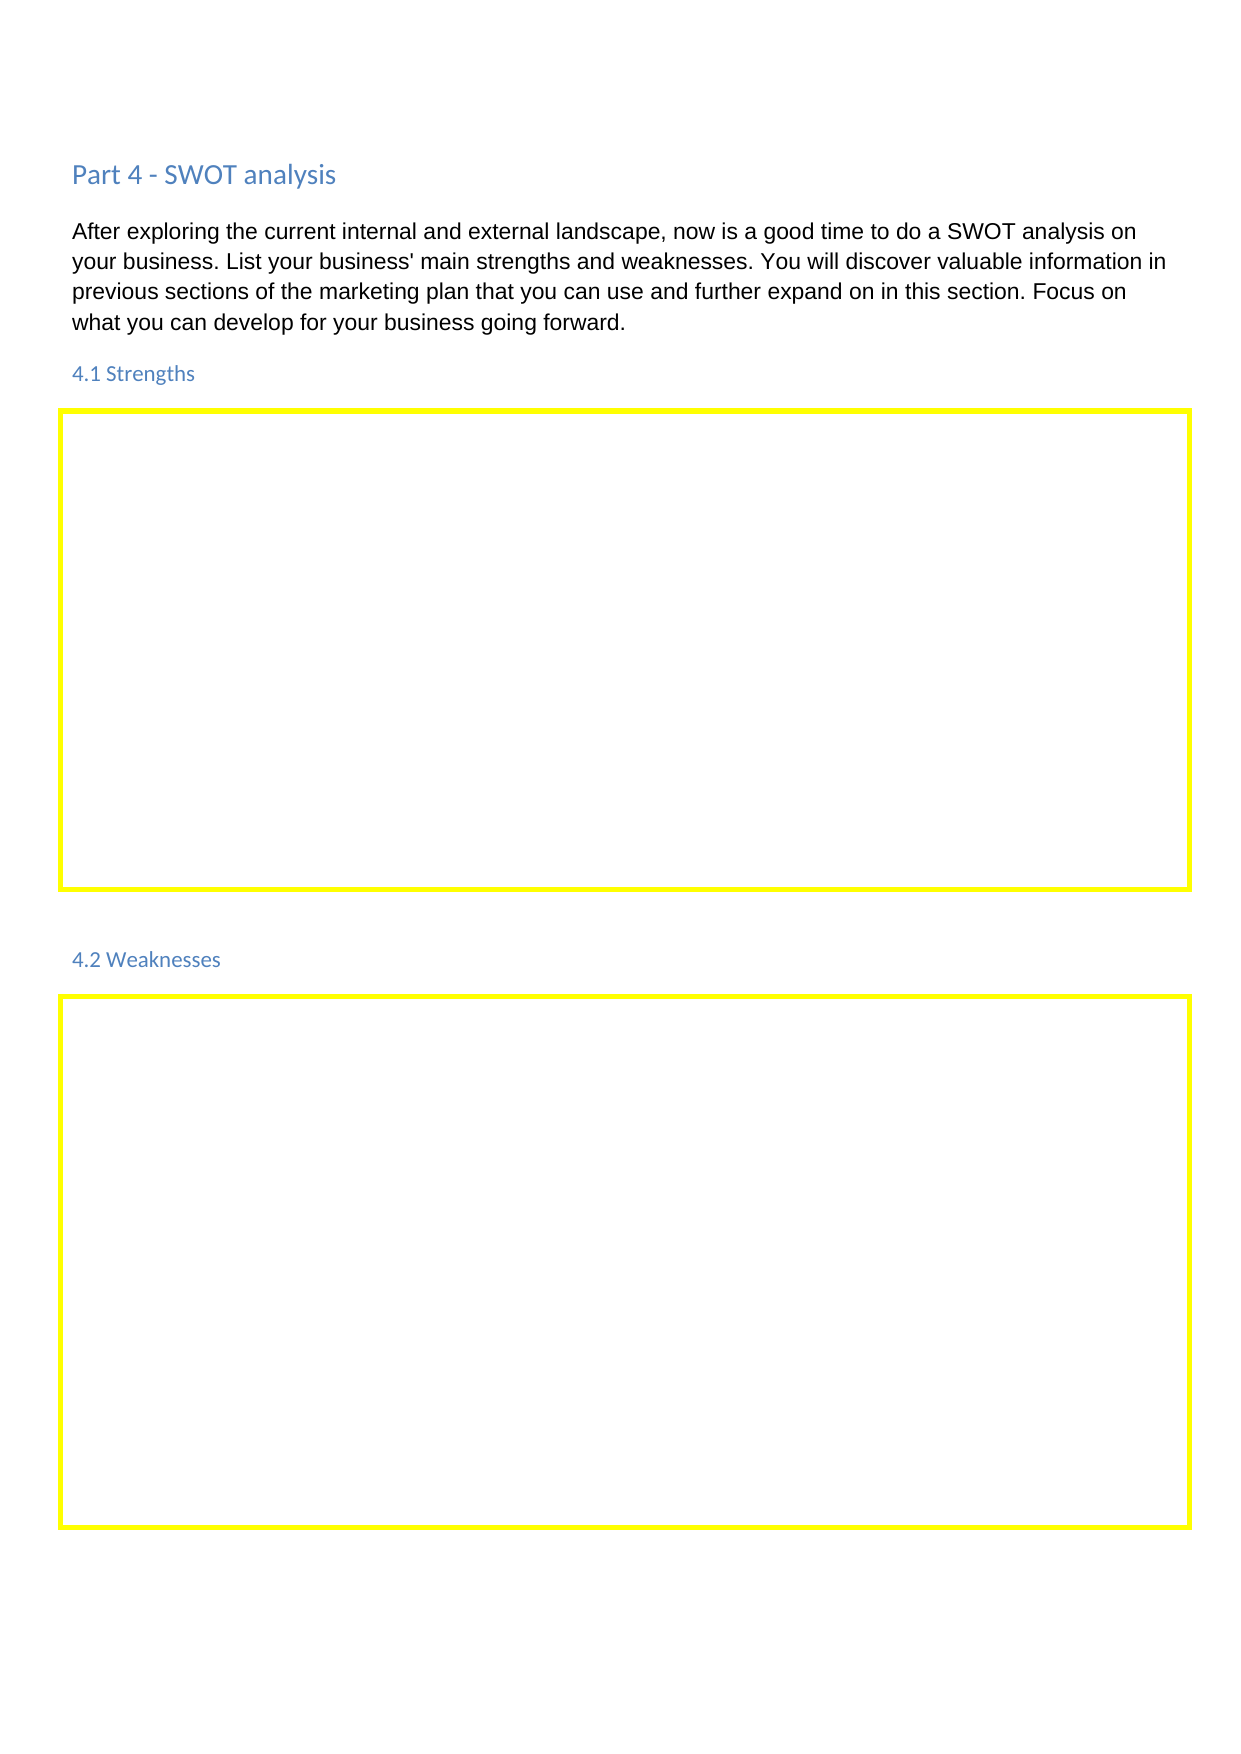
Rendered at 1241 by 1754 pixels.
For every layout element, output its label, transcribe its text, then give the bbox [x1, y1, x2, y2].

table_header Part 4 - SWOT analysis After exploring the current internal and external landscape, now is a good time to do a SWOT analysis on your business. List your business' main strengths and weaknesses. You will discover valuable information in previous sections of the marketing plan that you can use and further expand on in this section. Focus on what you can develop for your business going forward. 4.1 Strengths [61, 156, 1189, 408]
table_cell [63, 999, 1187, 1525]
table_cell [63, 414, 1187, 887]
table_header 4.2 Weaknesses [61, 945, 1189, 994]
